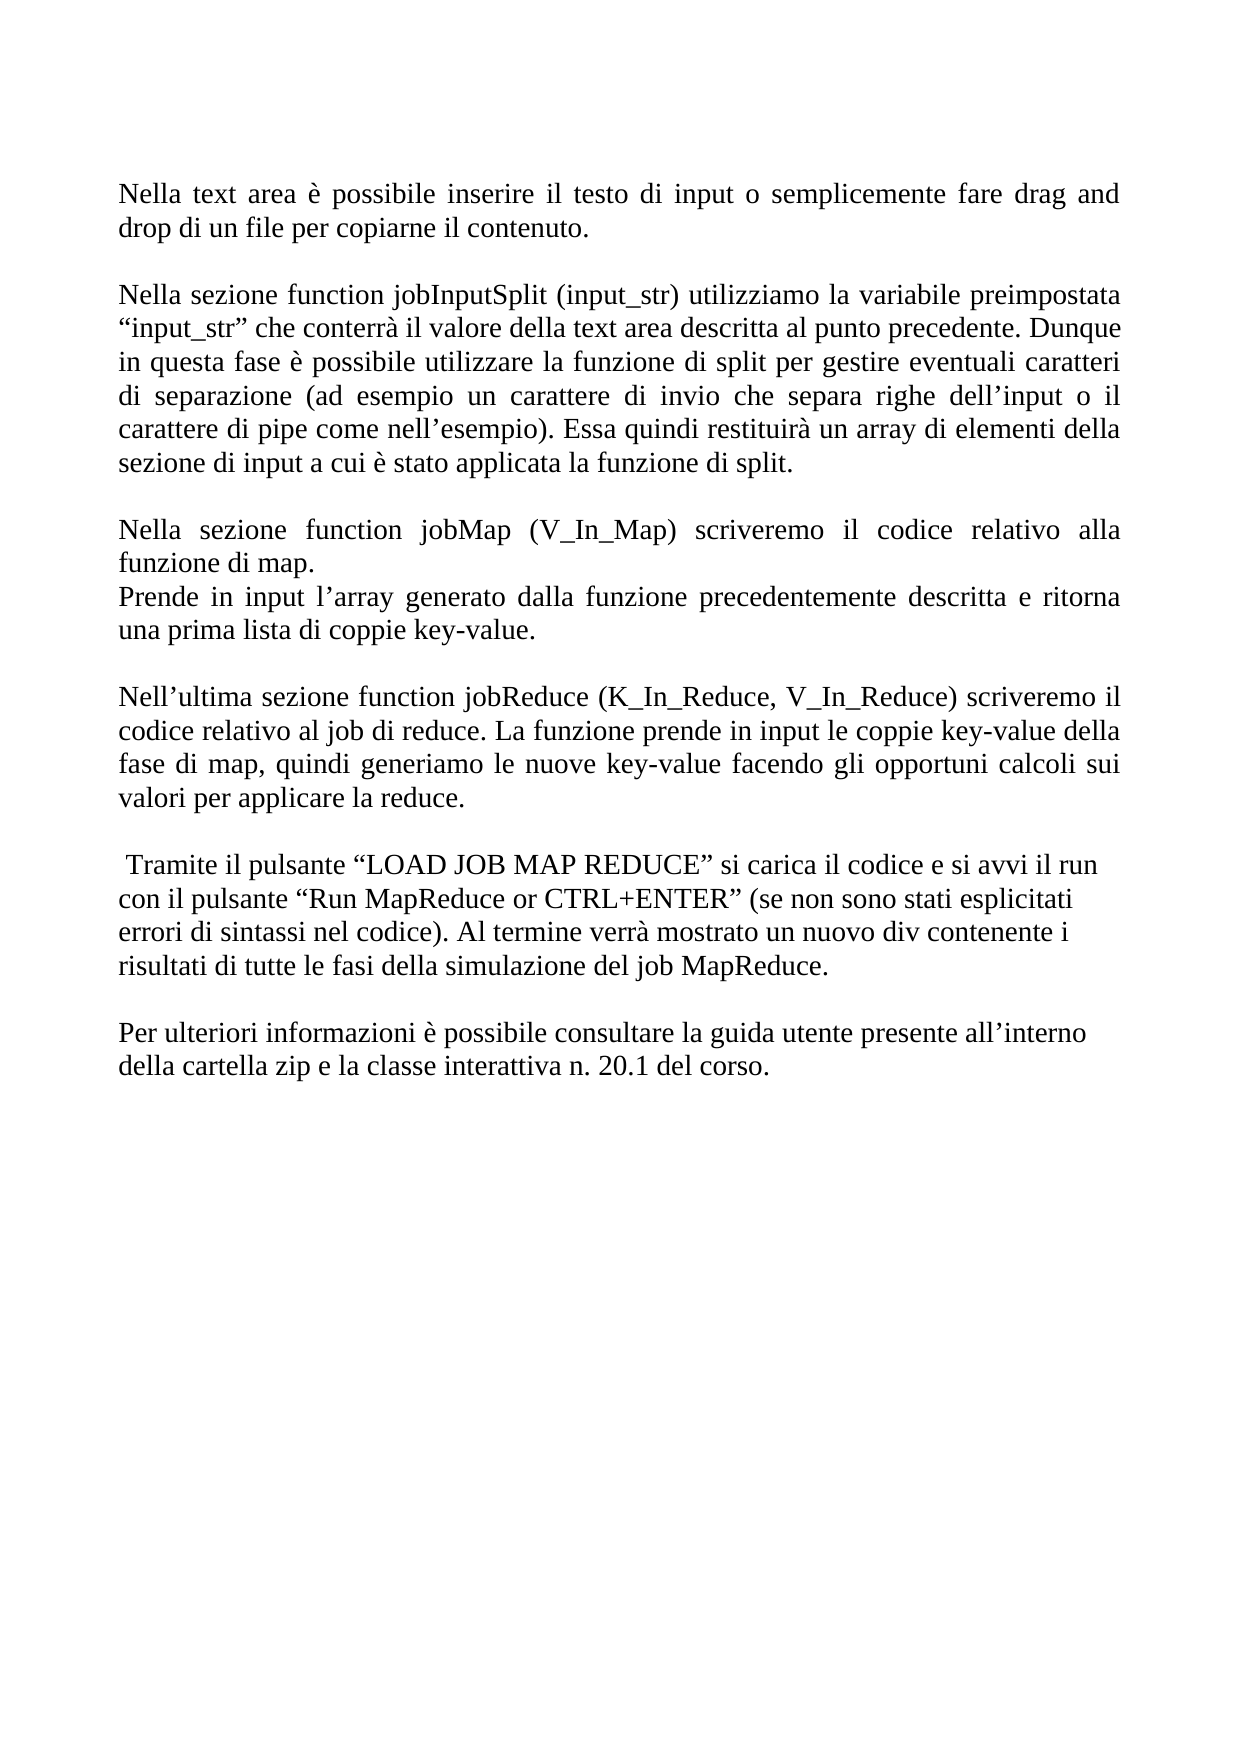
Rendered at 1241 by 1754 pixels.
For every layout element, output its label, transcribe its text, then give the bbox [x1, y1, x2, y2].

text Nella text area è possibile inserire il testo di input o semplicemente fare drag and drop di un file per copiarne il contenuto. [118, 176, 1122, 243]
text Tramite il pulsante “LOAD JOB MAP REDUCE” si carica il codice e si avvi il run con il pulsante “Run MapReduce or CTRL+ENTER” (se non sono stati esplicitati errori di sintassi nel codice). Al termine verrà mostrato un nuovo div contenente i risultati di tutte le fasi della simulazione del job MapReduce. [118, 847, 1122, 981]
text Nella sezione function jobMap (V_In_Map) scriveremo il codice relativo alla funzione di map. [118, 512, 1122, 579]
text Nella sezione function jobInputSplit (input_str) utilizziamo la variabile preimpostata “input_str” che conterrà il valore della text area descritta al punto precedente. Dunque in questa fase è possibile utilizzare la funzione di split per gestire eventuali caratteri di separazione (ad esempio un carattere di invio che separa righe dell’input o il carattere di pipe come nell’esempio). Essa quindi restituirà un array di elementi della sezione di input a cui è stato applicata la funzione di split. [118, 277, 1122, 478]
text Nell’ultima sezione function jobReduce (K_In_Reduce, V_In_Reduce) scriveremo il codice relativo al job di reduce. La funzione prende in input le coppie key-value della fase di map, quindi generiamo le nuove key-value facendo gli opportuni calcoli sui valori per applicare la reduce. [118, 679, 1122, 814]
text Per ulteriori informazioni è possibile consultare la guida utente presente all’interno della cartella zip e la classe interattiva n. 20.1 del corso. [118, 1015, 1122, 1082]
text Prende in input l’array generato dalla funzione precedentemente descritta e ritorna una prima lista di coppie key-value. [118, 579, 1122, 646]
